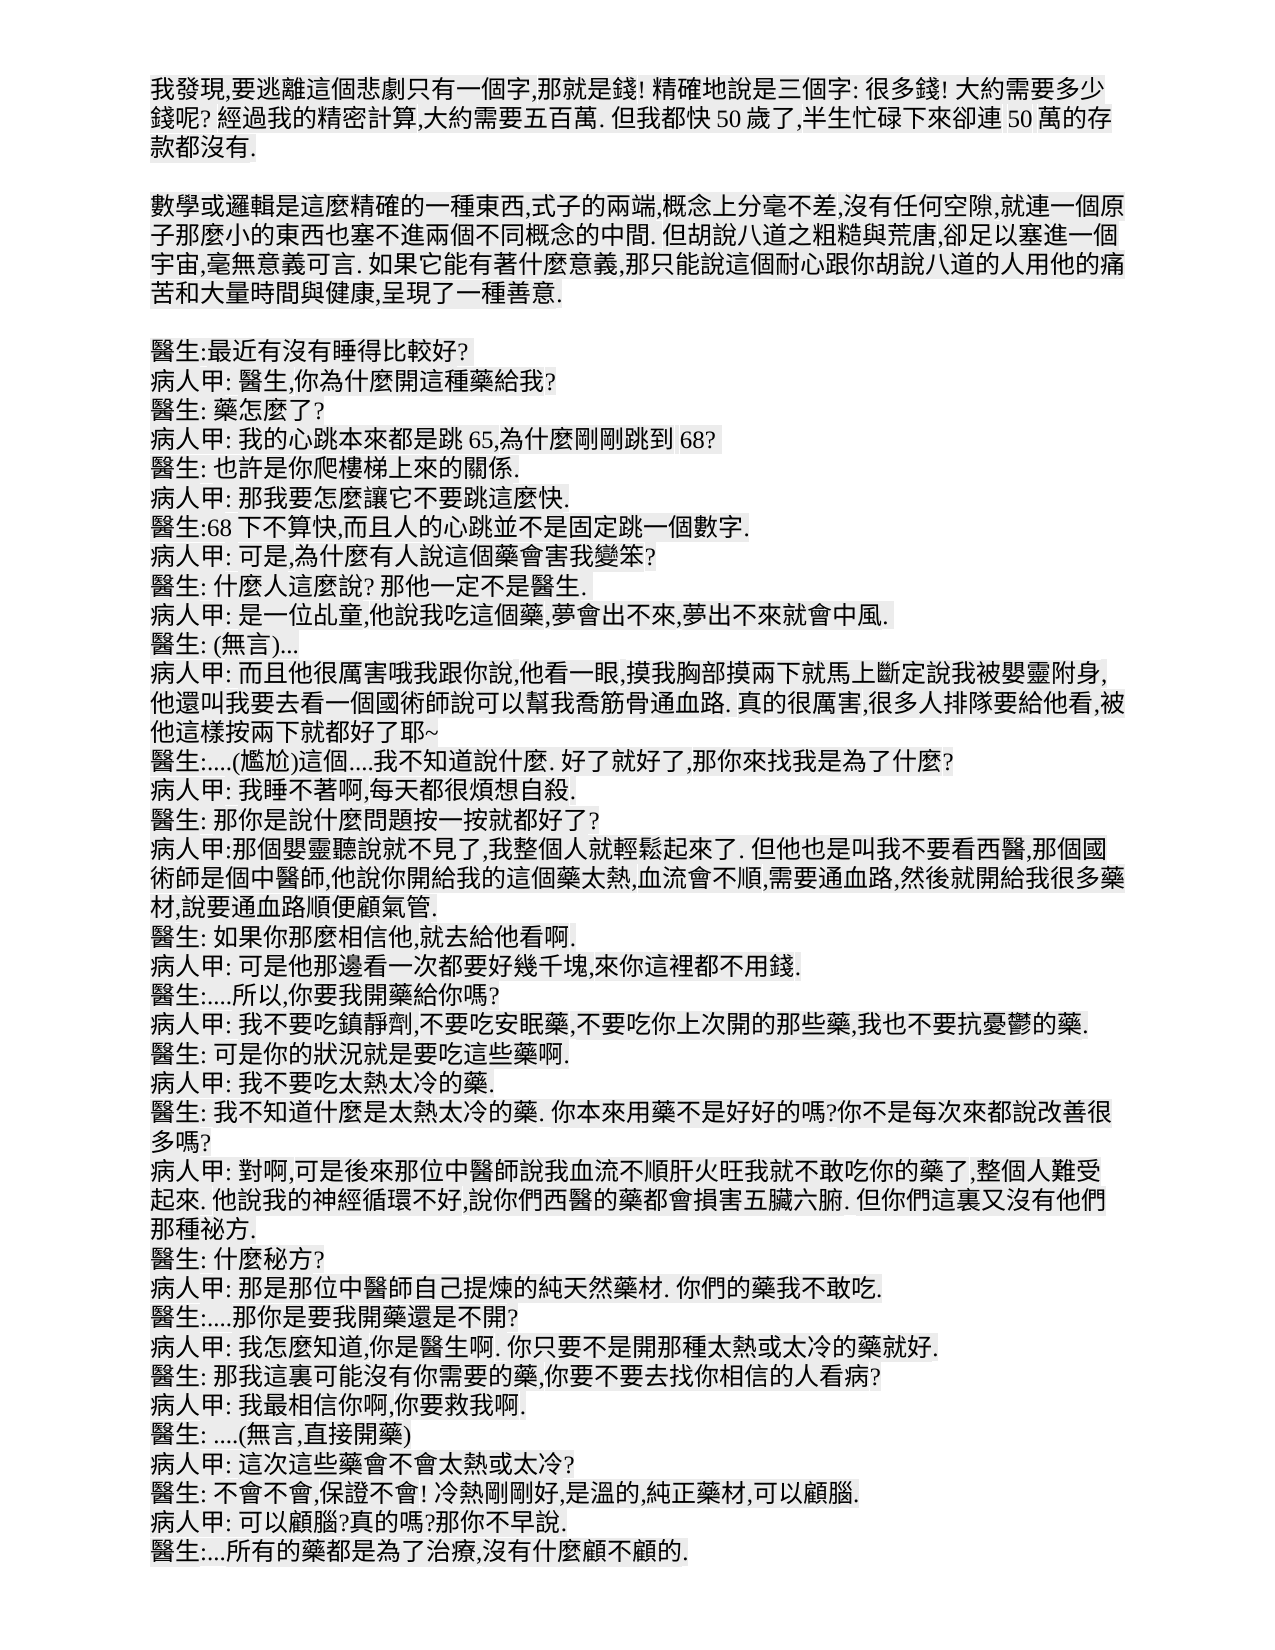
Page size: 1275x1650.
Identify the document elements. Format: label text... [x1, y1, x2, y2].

text 我發現,要逃離這個悲劇只有一個字,那就是錢! 精確地說是三個字: 很多錢! 大約需要多少錢呢? 經過我的精密計算,大約需要五百萬. 但我都快50歲了,半生忙碌下來卻連50萬的存款都沒有. 數學或邏輯是這麼精確的一種東西,式子的兩端,概念上分毫不差,沒有任何空隙,就連一個原子那麼小的東西也塞不進兩個不同概念的中間. 但胡說八道之粗糙與荒唐,卻足以塞進一個宇宙,毫無意義可言. 如果它能有著什麼意義,那只能說這個耐心跟你胡說八道的人用他的痛苦和大量時間與健康,呈現了一種善意. 醫生:最近有沒有睡得比較好? 病人甲: 醫生,你為什麼開這種藥給我? 醫生: 藥怎麼了? 病人甲: 我的心跳本來都是跳65,為什麼剛剛跳到68? 醫生: 也許是你爬樓梯上來的關係. 病人甲: 那我要怎麼讓它不要跳這麼快. 醫生:68下不算快,而且人的心跳並不是固定跳一個數字. 病人甲: 可是,為什麼有人說這個藥會害我變笨? 醫生: 什麼人這麼說? 那他一定不是醫生. 病人甲: 是一位乩童,他說我吃這個藥,夢會出不來,夢出不來就會中風. 醫生: (無言)... 病人甲: 而且他很厲害哦我跟你說,他看一眼,摸我胸部摸兩下就馬上斷定說我被嬰靈附身,他還叫我要去看一個國術師說可以幫我喬筋骨通血路. 真的很厲害,很多人排隊要給他看,被他這樣按兩下就都好了耶~ 醫生:....(尷尬)這個....我不知道說什麼. 好了就好了,那你來找我是為了什麼? 病人甲: 我睡不著啊,每天都很煩想自殺. 醫生: 那你是說什麼問題按一按就都好了? 病人甲:那個嬰靈聽說就不見了,我整個人就輕鬆起來了. 但他也是叫我不要看西醫,那個國術師是個中醫師,他說你開給我的這個藥太熱,血流會不順,需要通血路,然後就開給我很多藥材,說要通血路順便顧氣管. 醫生: 如果你那麼相信他,就去給他看啊. 病人甲: 可是他那邊看一次都要好幾千塊,來你這裡都不用錢. 醫生:....所以,你要我開藥給你嗎? 病人甲: 我不要吃鎮靜劑,不要吃安眠藥,不要吃你上次開的那些藥,我也不要抗憂鬱的藥. 醫生: 可是你的狀況就是要吃這些藥啊. 病人甲: 我不要吃太熱太冷的藥. 醫生: 我不知道什麼是太熱太冷的藥. 你本來用藥不是好好的嗎?你不是每次來都說改善很多嗎? 病人甲: 對啊,可是後來那位中醫師說我血流不順肝火旺我就不敢吃你的藥了,整個人難受起來. 他說我的神經循環不好,說你們西醫的藥都會損害五臟六腑. 但你們這裏又沒有他們那種祕方. 醫生: 什麼秘方? 病人甲: 那是那位中醫師自己提煉的純天然藥材. 你們的藥我不敢吃. 醫生:....那你是要我開藥還是不開? 病人甲: 我怎麼知道,你是醫生啊. 你只要不是開那種太熱或太冷的藥就好. 醫生: 那我這裏可能沒有你需要的藥,你要不要去找你相信的人看病? 病人甲: 我最相信你啊,你要救我啊. 醫生: ....(無言,直接開藥) 病人甲: 這次這些藥會不會太熱或太冷? 醫生: 不會不會,保證不會! 冷熱剛剛好,是溫的,純正藥材,可以顧腦. 病人甲: 可以顧腦?真的嗎?那你不早說. 醫生:...所有的藥都是為了治療,沒有什麼顧不顧的. [150, 75, 1125, 1567]
